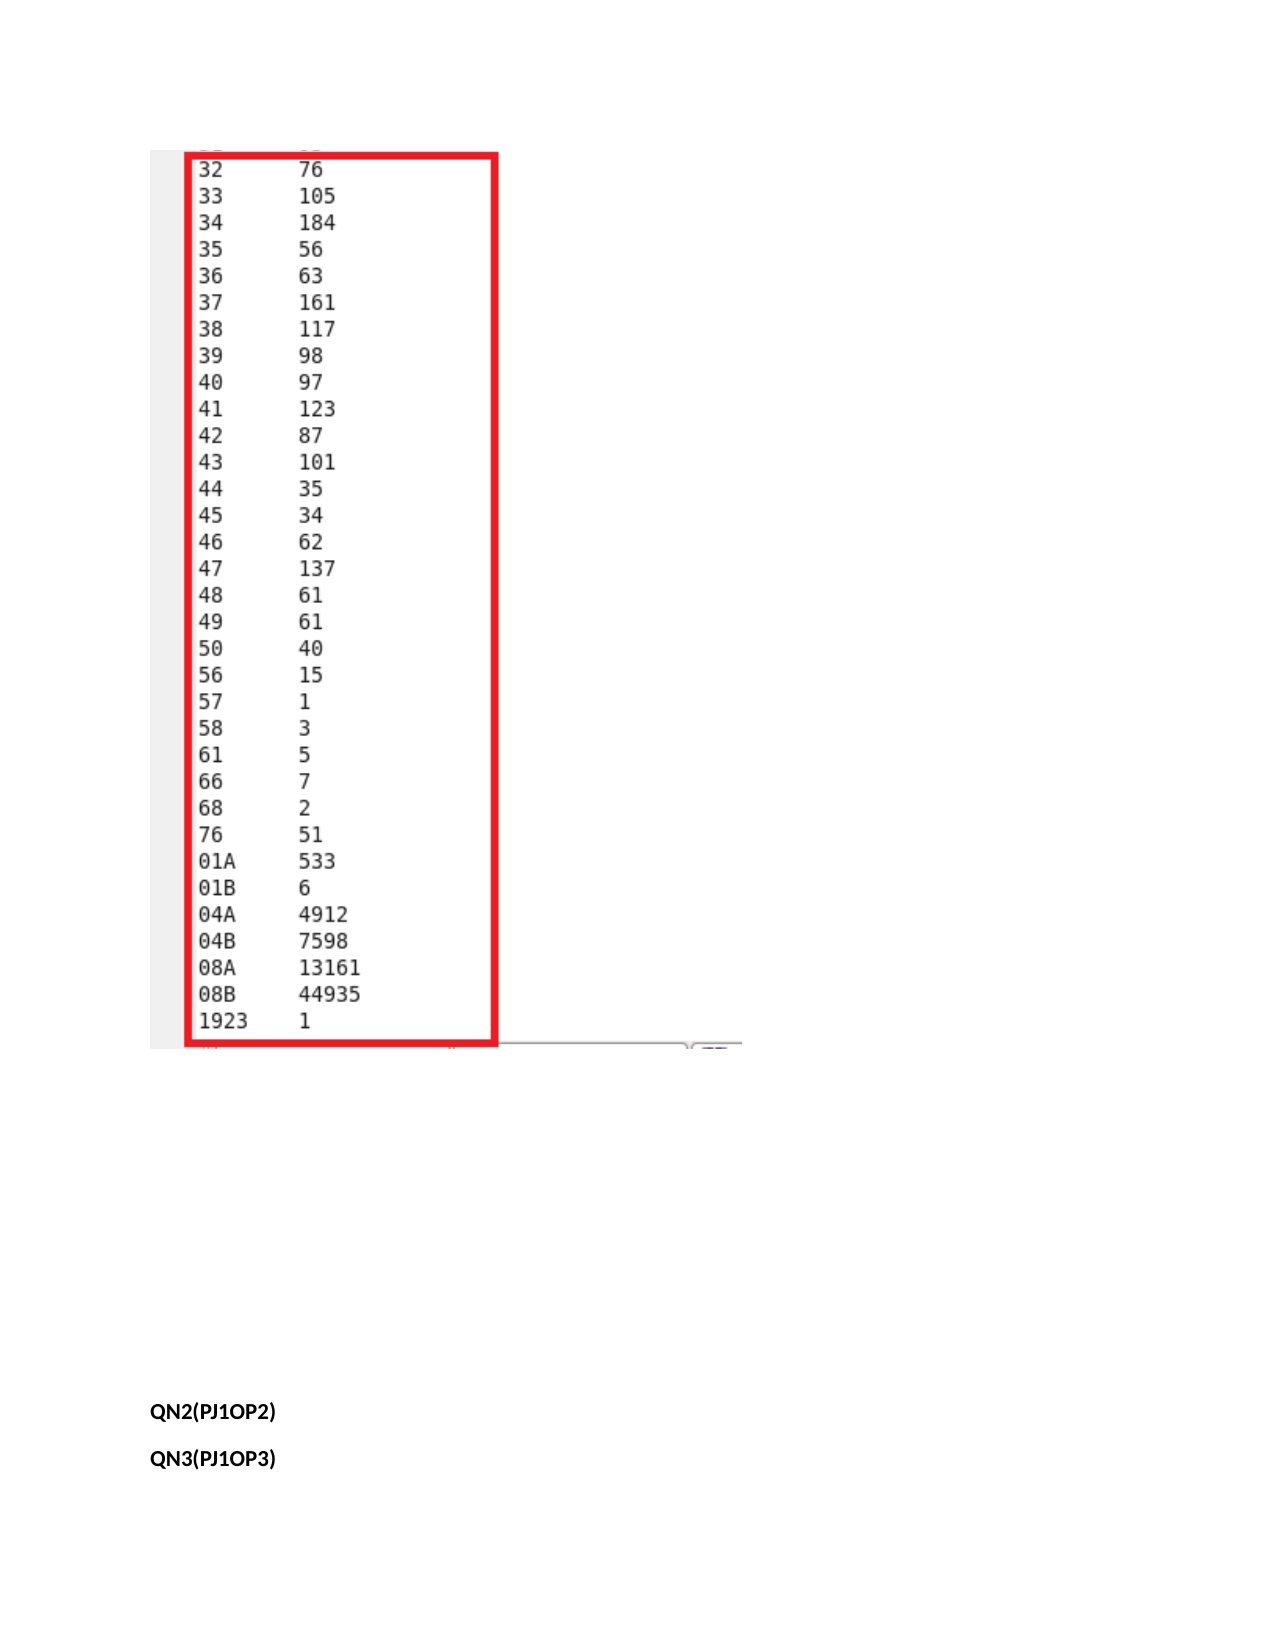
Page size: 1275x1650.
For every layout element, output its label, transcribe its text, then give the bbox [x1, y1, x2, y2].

text QN2(PJ1OP2) [150, 1397, 1125, 1425]
picture [150, 150, 743, 1049]
text QN3(PJ1OP3) [150, 1444, 1125, 1472]
